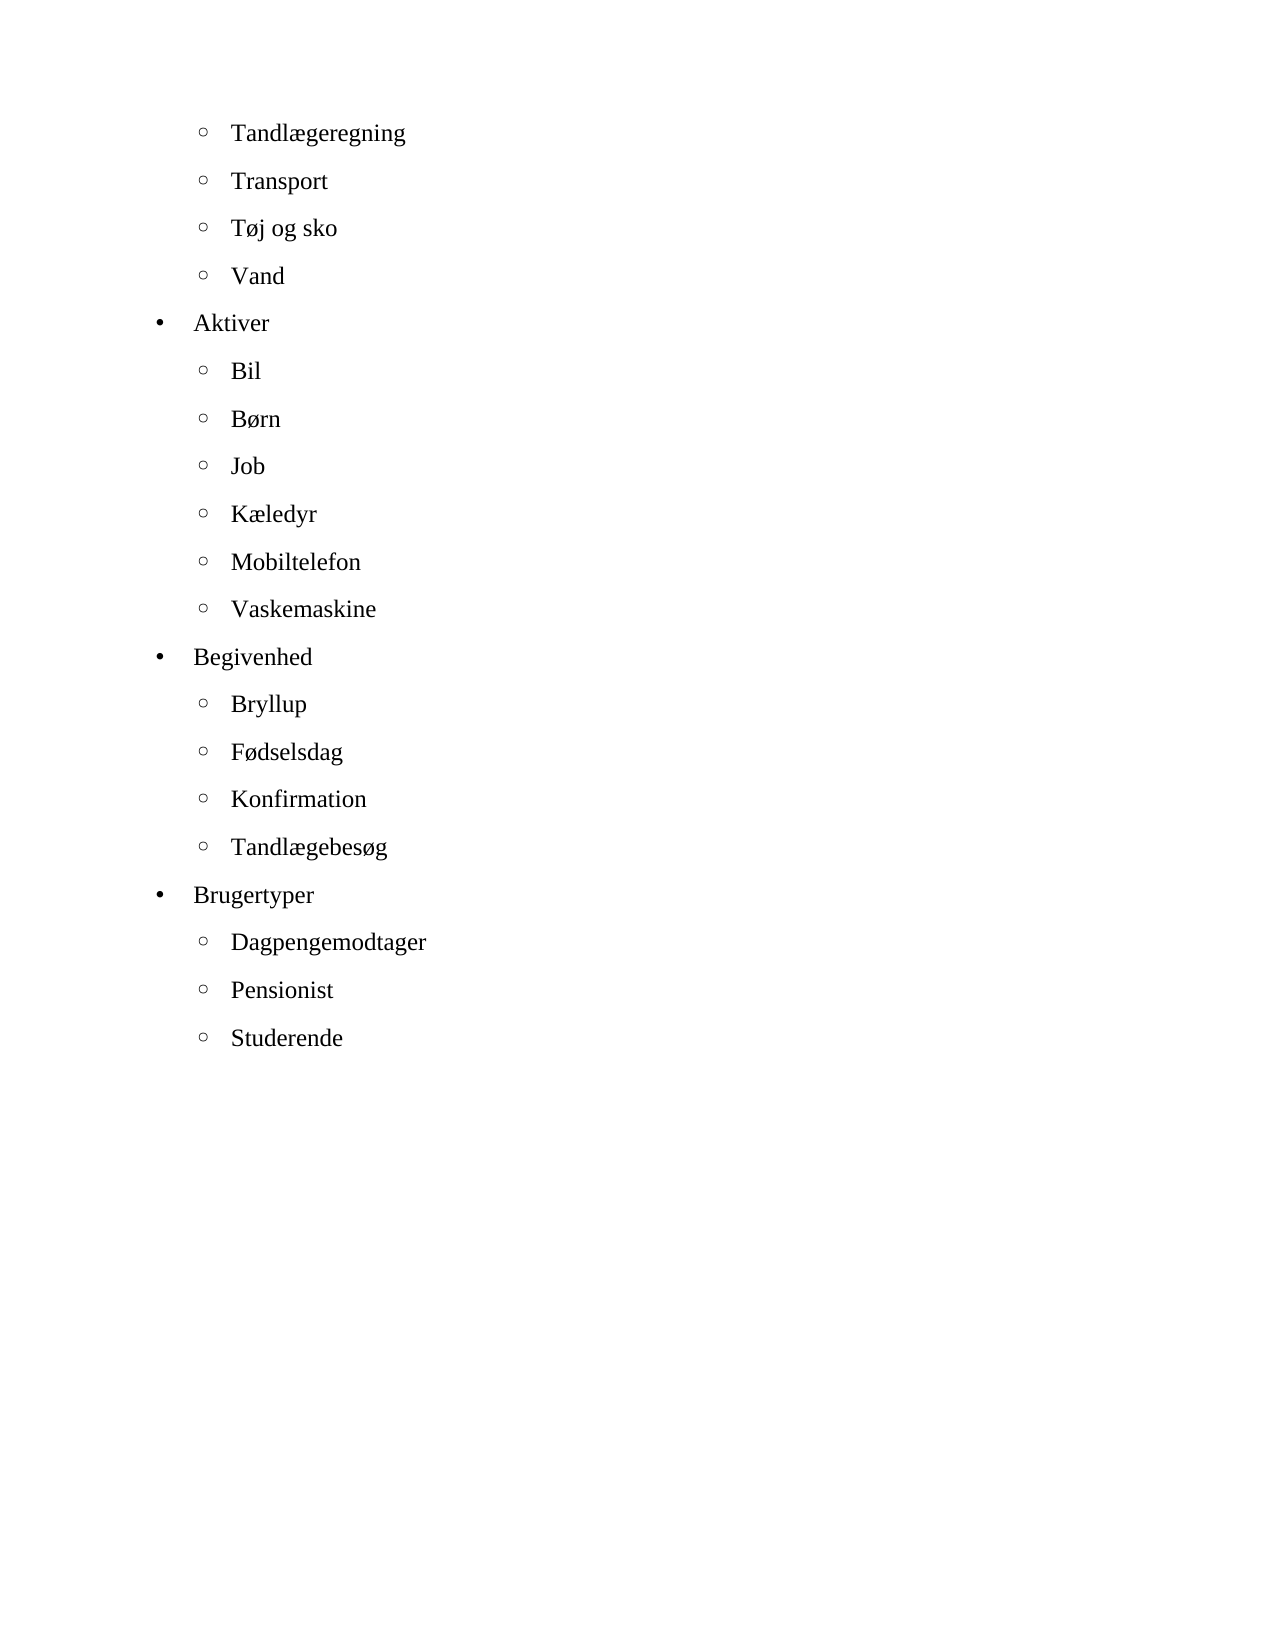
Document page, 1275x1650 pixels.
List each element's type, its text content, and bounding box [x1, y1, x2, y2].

list Børn [193, 404, 1157, 432]
list Job [193, 451, 1157, 480]
list Begivenhed [156, 642, 1157, 671]
list Kæledyr [193, 499, 1157, 528]
list Tandlægebesøg [193, 832, 1157, 861]
list Transport [193, 166, 1157, 194]
list Aktiver [156, 308, 1157, 337]
list Vand [193, 261, 1157, 290]
list Studerende [193, 1023, 1157, 1051]
list Bil [193, 356, 1157, 385]
list Dagpengemodtager [193, 927, 1157, 956]
list Fødselsdag [193, 737, 1157, 766]
list Pensionist [193, 975, 1157, 1004]
list Brugertyper [156, 880, 1157, 908]
list Bryllup [193, 689, 1157, 718]
list Tøj og sko [193, 213, 1157, 242]
list Tandlægeregning [193, 118, 1157, 147]
list Mobiltelefon [193, 547, 1157, 575]
list Vaskemaskine [193, 594, 1157, 623]
list Konfirmation [193, 784, 1157, 813]
